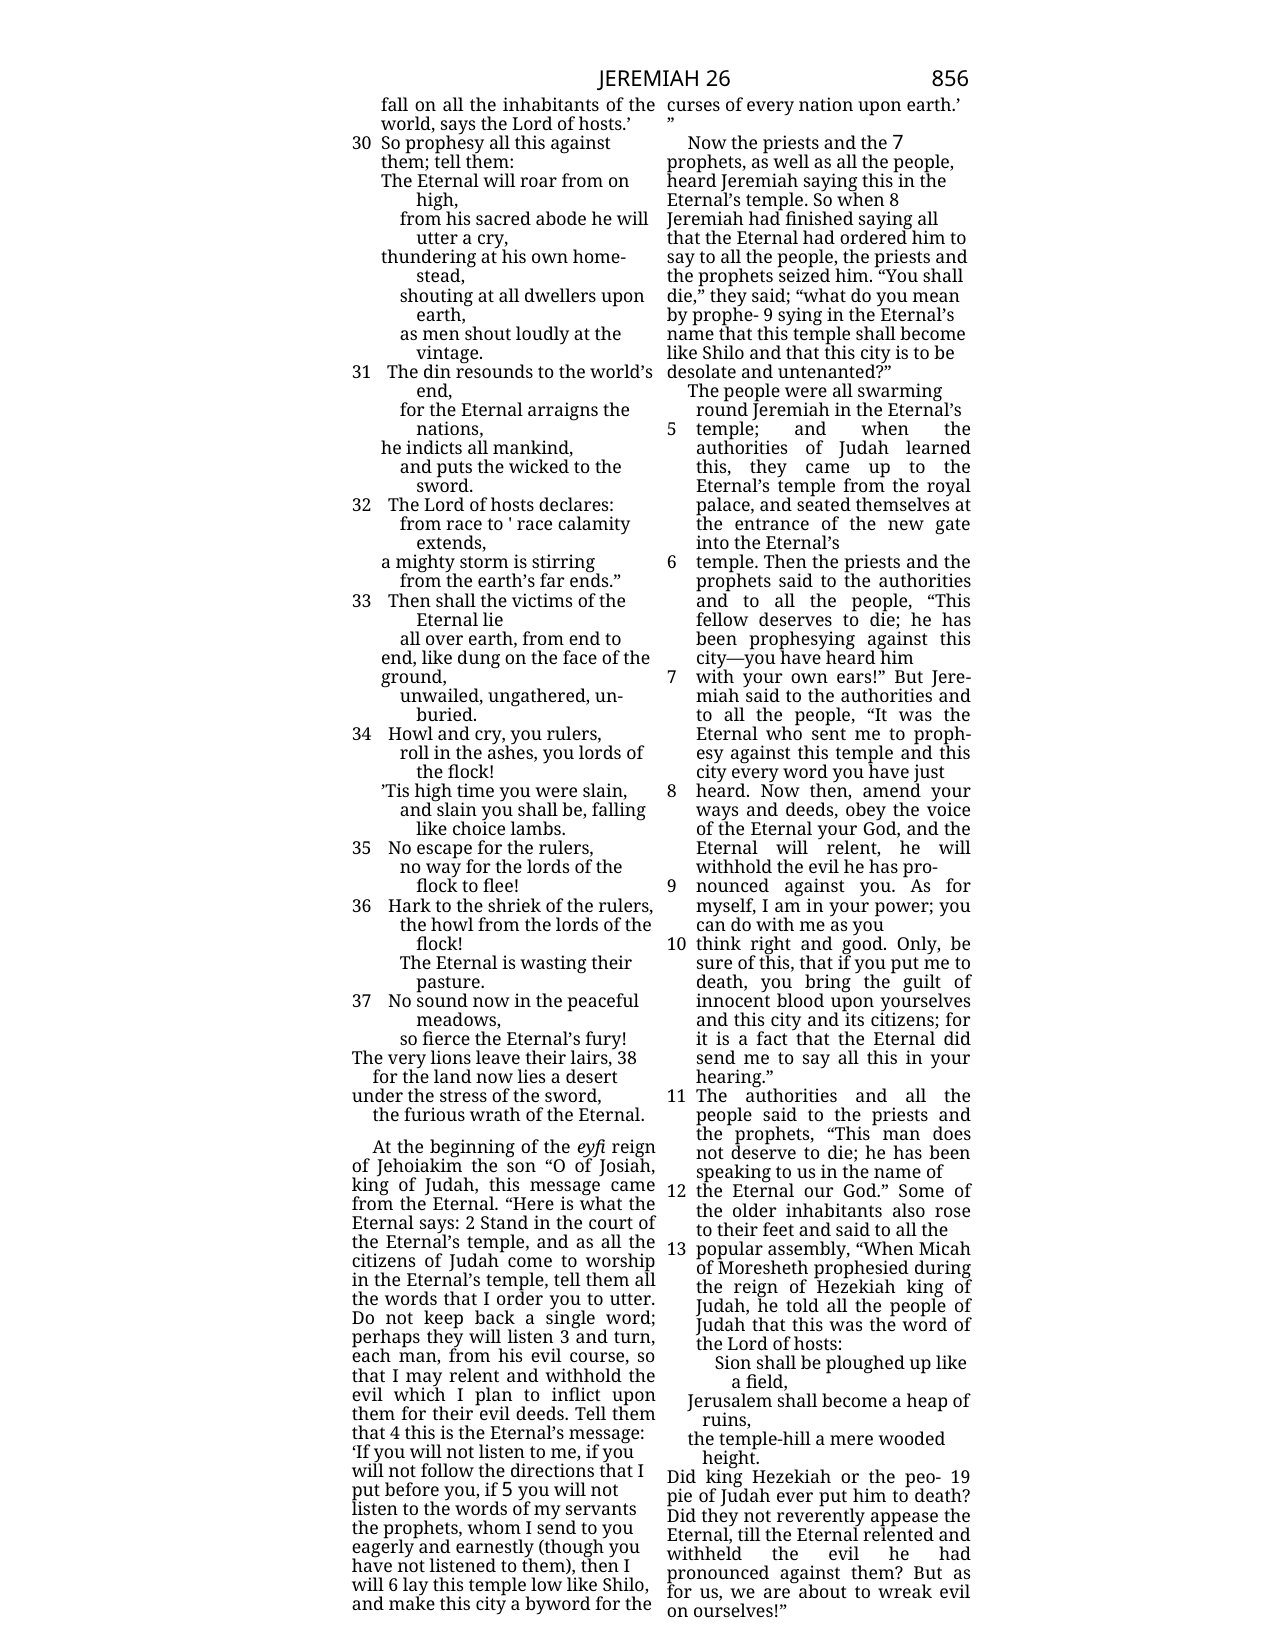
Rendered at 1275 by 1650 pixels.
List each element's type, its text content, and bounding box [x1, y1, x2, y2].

list nounced against you. As for myself, I am in your power; you can do with me as you [667, 878, 971, 935]
text curses of every nation upon earth.’ ” [667, 96, 971, 134]
list The Lord of hosts declares: [352, 496, 656, 516]
text round Jeremiah in the Eternal’s [696, 401, 971, 420]
text shouting at all dwellers upon earth, [399, 287, 656, 325]
text all over earth, from end to end, like dung on the face of the ground, [381, 630, 656, 687]
text the furious wrath of the Eter­nal. [372, 1106, 656, 1126]
list No escape for the rulers, [352, 839, 656, 859]
list with your own ears!” But Jere­miah said to the authorities and to all the people, “It was the Eternal who sent me to proph­esy against this temple and this city every word you have just [667, 668, 971, 782]
list temple; and when the authorities of Judah learned this, they came up to the Eternal’s temple from the royal palace, and seated themselves at the entrance of the new gate into the Eternal’s [667, 420, 971, 554]
text and puts the wicked to the sword. [399, 458, 656, 496]
text the howl from the lords of the flock! [399, 916, 656, 954]
list The din resounds to the world’s [352, 363, 656, 382]
list No sound now in the peaceful [352, 992, 656, 1011]
text for the Eternal arraigns the nations, [399, 401, 656, 439]
text The Eternal will roar from on high, [381, 172, 656, 211]
text as men shout loudly at the vintage. [399, 325, 656, 363]
text roll in the ashes, you lords of the flock! [399, 744, 656, 782]
text The people were all swarming [667, 382, 971, 401]
text so fierce the Eternal’s fury! [399, 1030, 656, 1049]
text for the land now lies a desert under the stress of the sword, [352, 1068, 656, 1106]
list Then shall the victims of the [352, 592, 656, 611]
text The Eternal is wasting their pasture. [399, 954, 656, 992]
text no way for the lords of the flock to flee! [399, 859, 656, 897]
text a mighty storm is stirring [381, 554, 656, 573]
text he indicts all mankind, [381, 439, 656, 458]
text from his sacred abode he will utter a cry, [399, 211, 656, 249]
text ’Tis high time you were slain, [381, 782, 656, 801]
list heard. Now then, amend your ways and deeds, obey the voice of the Eternal your God, and the Eternal will relent, he will withhold the evil he has pro- [667, 782, 971, 878]
text Sion shall be ploughed up like a field, [714, 1354, 971, 1392]
list temple. Then the priests and the prophets said to the au­thorities and to all the people, “This fellow deserves to die; he has been prophesying against this city—you have heard him [667, 554, 971, 668]
list the Eternal our God.” Some of the older inhabitants also rose to their feet and said to all the [667, 1183, 971, 1240]
text and slain you shall be, falling like choice lambs. [399, 801, 656, 839]
text At the beginning of the eyfi reign of Jehoiakim the son “O of Josiah, king of Judah, this message came from the Eternal. “Here is what the Eternal says: 2 Stand in the court of the Eter­nal’s temple, and as all the citi­zens of Judah come to worship in the Eternal’s temple, tell them all the words that I order you to utter. Do not keep back a sin­gle word; perhaps they will listen 3 and turn, each man, from his evil course, so that I may relent and withhold the evil which I plan to inflict upon them for their evil deeds. Tell them that 4 this is the Eternal’s message: [352, 1138, 656, 1443]
text Jerusalem shall become a heap of ruins, [687, 1392, 971, 1431]
text from the earth’s far ends.” [399, 573, 656, 592]
text Did king Hezekiah or the peo- 19 pie of Judah ever put him to death? Did they not reverently appease the Eternal, till the Eternal relented and withheld the evil he had pronounced against them? But as for us, we are about to wreak evil on ourselves!” [667, 1469, 971, 1621]
list Howl and cry, you rulers, [352, 725, 656, 744]
list Hark to the shriek of the rulers, [352, 897, 656, 916]
text Now the priests and the 7 prophets, as well as all the peo­ple, heard Jeremiah saying this in the Eternal’s temple. So when 8 Jeremiah had finished saying all that the Eternal had ordered him to say to all the people, the priests and the prophets seized him. “You shall die,” they said; “what do you mean by prophe- 9 sying in the Eternal’s name that this temple shall become like Shilo and that this city is to be desolate and untenanted?” [667, 134, 971, 382]
list So prophesy all this against them; tell them: [352, 134, 656, 172]
list popular assembly, “When Micah of Moresheth prophesied during the reign of Hezekiah king of Judah, he told all the people of Judah that this was the word of the Lord of hosts: [667, 1240, 971, 1354]
text thundering at his own home­stead, [381, 249, 656, 287]
text unwailed, ungathered, un­buried. [399, 687, 656, 725]
list The authorities and all the people said to the priests and the prophets, “This man does not deserve to die; he has been speaking to us in the name of [667, 1087, 971, 1183]
text meadows, [416, 1011, 656, 1030]
text The very lions leave their lairs, 38 [352, 1049, 656, 1068]
text Eternal lie [416, 611, 656, 630]
text ‘If you will not listen to me, if you will not follow the direc­tions that I put before you, if 5 you will not listen to the words of my servants the prophets, whom I send to you eagerly and earnestly (though you have not listened to them), then I will 6 lay this temple low like Shilo, and make this city a byword for the [352, 1443, 656, 1614]
list think right and good. Only, be sure of this, that if you put me to death, you bring the guilt of innocent blood upon yourselves and this city and its citizens; for it is a fact that the Eternal did send me to say all this in your hearing.” [667, 935, 971, 1087]
text from race to ' race calamity extends, [399, 516, 656, 554]
text the temple-hill a mere wooded height. [687, 1431, 971, 1469]
text end, [416, 382, 656, 401]
text fall on all the inhabitants of the world, says the Lord of hosts.’ [381, 96, 656, 134]
